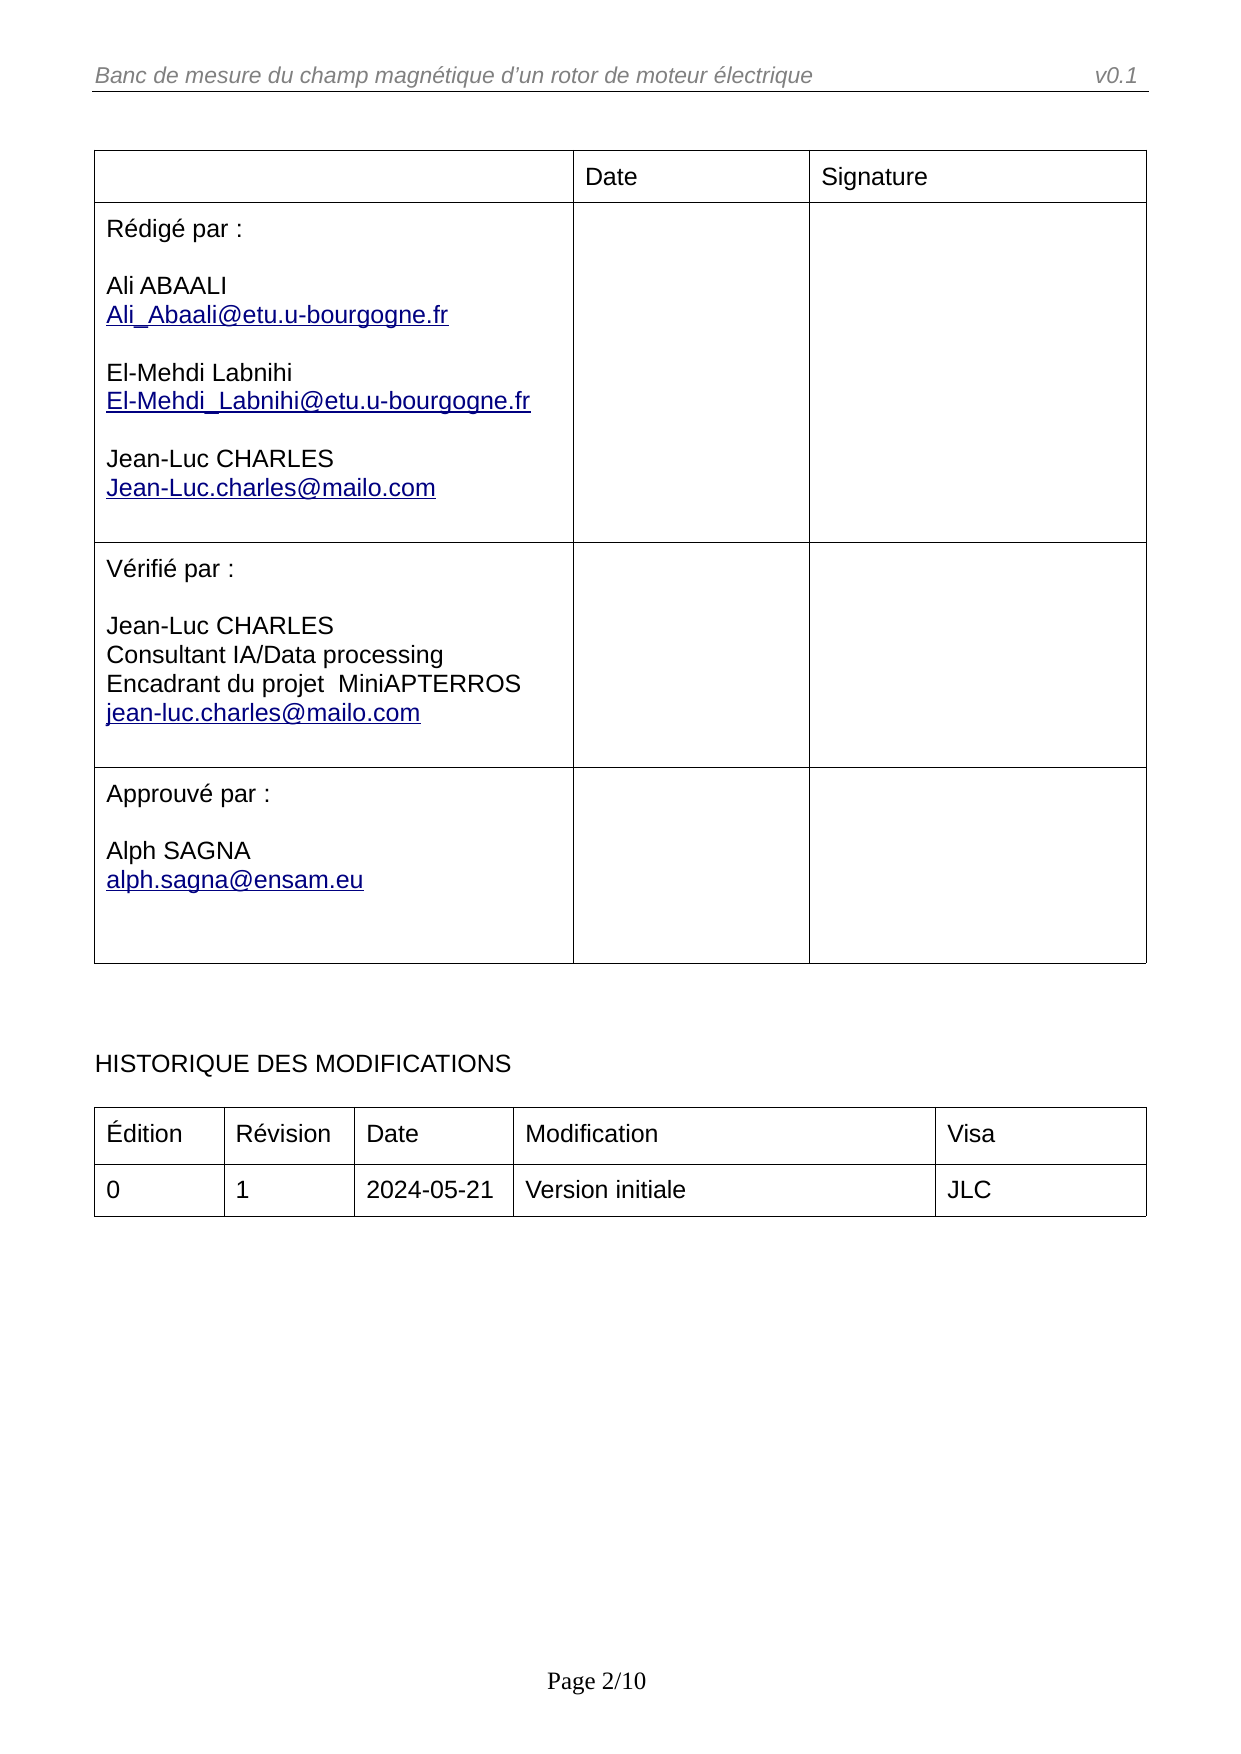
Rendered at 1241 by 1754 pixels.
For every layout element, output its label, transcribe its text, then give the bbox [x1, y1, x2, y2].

table_cell [810, 203, 1146, 542]
table_cell Vérifié par : Jean-Luc CHARLES Consultant IA/Data processing Encadrant du projet MiniAPTERROS jean-luc.charles@mailo.com [95, 543, 573, 767]
table_header Visa [936, 1108, 1146, 1163]
table_header Date [355, 1108, 513, 1163]
table_header Révision [225, 1108, 354, 1163]
table_cell [574, 543, 809, 767]
table_cell [574, 203, 809, 542]
table_header Modification [514, 1108, 935, 1163]
table_header [95, 151, 573, 202]
table_cell 1 [225, 1165, 354, 1216]
text HISTORIQUE DES MODIFICATIONS [94, 1049, 1146, 1078]
table_header Signature [810, 151, 1146, 202]
table_header Édition [95, 1108, 224, 1163]
table_cell JLC [936, 1165, 1146, 1216]
table_cell [810, 768, 1146, 963]
table_cell Rédigé par : Ali ABAALI Ali_Abaali@etu.u-bourgogne.fr El-Mehdi Labnihi El-Mehdi_Labnihi@etu.u-bourgogne.fr Jean-Luc CHARLES Jean-Luc.charles@mailo.com [95, 203, 573, 542]
table_header Date [574, 151, 809, 202]
table_cell [574, 768, 809, 963]
table_cell 2024-05-21 [355, 1165, 513, 1216]
table_cell 0 [95, 1165, 224, 1216]
table_cell [810, 543, 1146, 767]
table_cell Version initiale [514, 1165, 935, 1216]
table_cell Approuvé par : Alph SAGNA alph.sagna@ensam.eu [95, 768, 573, 963]
